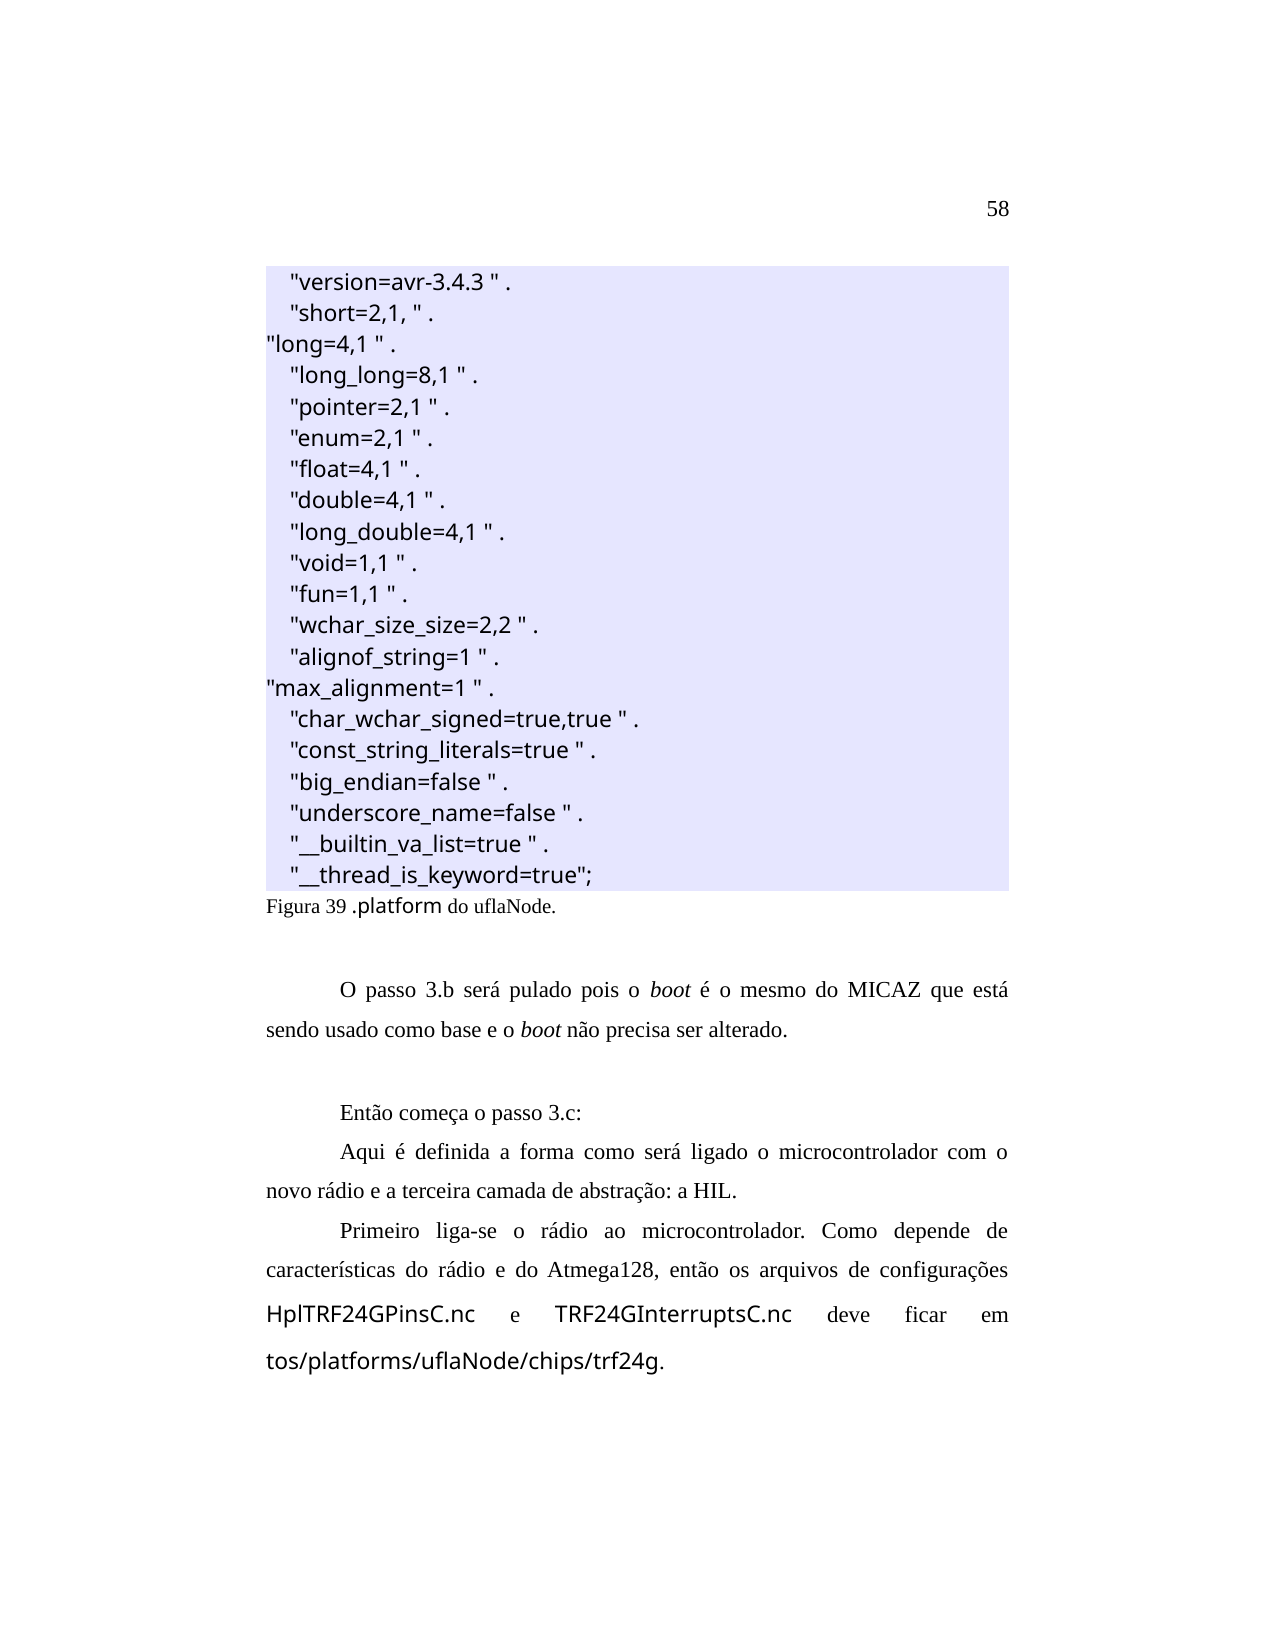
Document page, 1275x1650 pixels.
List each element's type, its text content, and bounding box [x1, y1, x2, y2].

text "pointer=2,1 " . [266, 391, 1009, 422]
text "long_double=4,1 " . [266, 516, 1009, 547]
text "enum=2,1 " . [266, 422, 1009, 453]
text "double=4,1 " . [266, 484, 1009, 516]
text "max_alignment=1 " . [266, 672, 1009, 703]
text "short=2,1, " . [266, 297, 1009, 328]
text "__thread_is_keyword=true"; [266, 859, 1009, 891]
text "__builtin_va_list=true " . [266, 828, 1009, 859]
text "void=1,1 " . [266, 547, 1009, 578]
text Figura 39 .platform do uflaNode. [266, 891, 1009, 919]
text "wchar_size_size=2,2 " . [266, 609, 1009, 641]
text O passo 3.b será pulado pois o boot é o mesmo do MICAZ que está sendo usado como base e o boot não precisa ser alterado. [266, 976, 1009, 1042]
text "float=4,1 " . [266, 453, 1009, 484]
text "long=4,1 " . [266, 328, 1009, 359]
text "char_wchar_signed=true,true " . [266, 703, 1009, 734]
text "alignof_string=1 " . [266, 641, 1009, 672]
text Aqui é definida a forma como será ligado o microcontrolador com o novo rádio e a terceira camada de abstração: a HIL. [266, 1138, 1009, 1204]
text Então começa o passo 3.c: [266, 1098, 1009, 1125]
text "fun=1,1 " . [266, 578, 1009, 609]
text "big_endian=false " . [266, 766, 1009, 797]
text "const_string_literals=true " . [266, 734, 1009, 766]
text "long_long=8,1 " . [266, 359, 1009, 391]
text "underscore_name=false " . [266, 797, 1009, 828]
text Primeiro liga-se o rádio ao microcontrolador. Como depende de características do rádio e do Atmega128, então os arquivos de configurações HplTRF24GPinsC.nc e TRF24GInterruptsC.nc deve ficar em tos/platforms/uflaNode/chips/trf24g. [266, 1217, 1009, 1377]
text "version=avr-3.4.3 " . [266, 266, 1009, 297]
